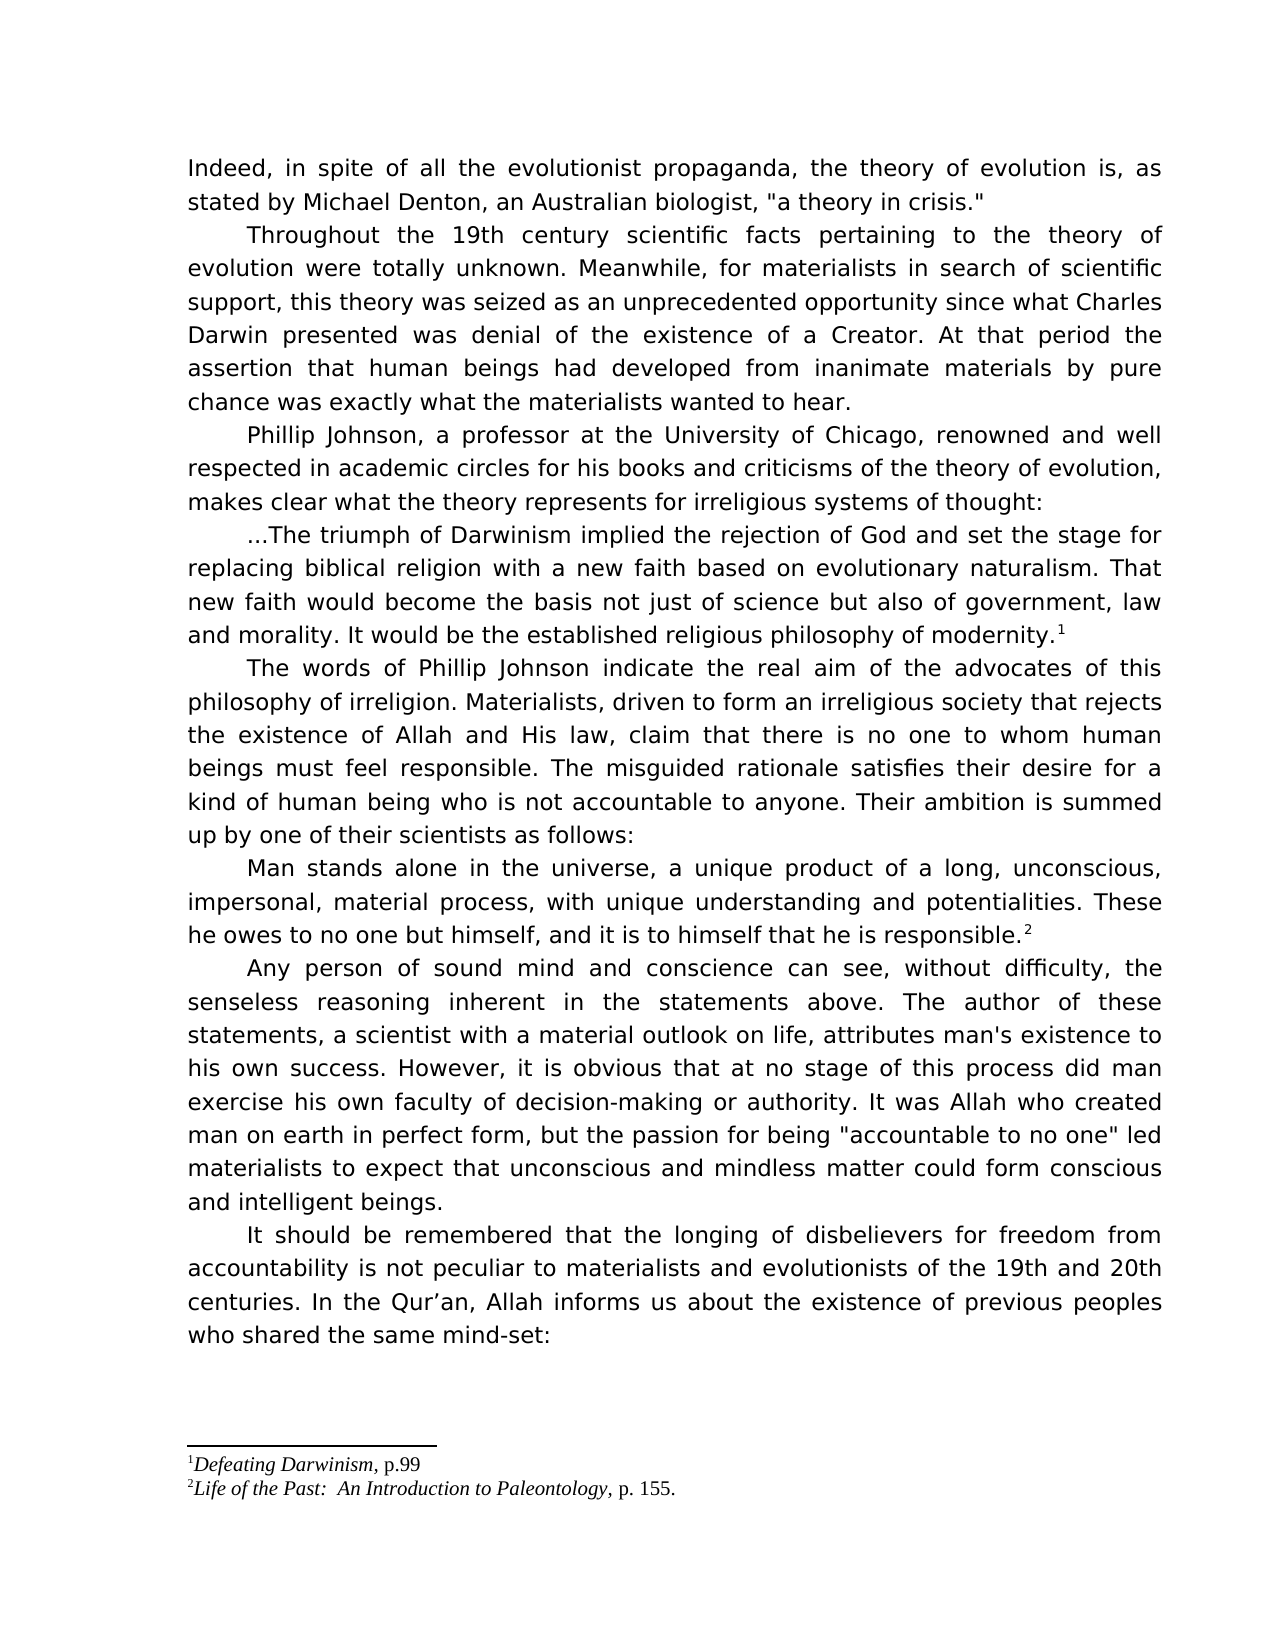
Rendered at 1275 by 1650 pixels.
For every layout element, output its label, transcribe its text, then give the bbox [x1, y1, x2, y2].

text Man stands alone in the universe, a unique product of a long, unconscious, impersonal, material process, with unique understanding and potentialities. These he owes to no one but himself, and it is to himself that he is responsible. [187, 850, 1163, 950]
text Indeed, in spite of all the evolutionist propaganda, the theory of evolution is, as stated by Michael Denton, an Australian biologist, "a theory in crisis." [187, 150, 1163, 217]
text Life of the Past: An Introduction to Paleontology, p. 155. [187, 1476, 1181, 1500]
text ...The triumph of Darwinism implied the rejection of God and set the stage for replacing biblical religion with a new faith based on evolutionary naturalism. That new faith would become the basis not just of science but also of government, law and morality. It would be the established religious philosophy of modernity. [187, 517, 1163, 650]
text Phillip Johnson, a professor at the University of Chicago, renowned and well respected in academic circles for his books and criticisms of the theory of evolution, makes clear what the theory represents for irreligious systems of thought: [187, 417, 1163, 517]
text Any person of sound mind and conscience can see, without difficulty, the senseless reasoning inherent in the statements above. The author of these statements, a scientist with a material outlook on life, attributes man's existence to his own success. However, it is obvious that at no stage of this process did man exercise his own faculty of decision-making or authority. It was Allah who created man on earth in perfect form, but the passion for being "accountable to no one" led materialists to expect that unconscious and mindless matter could form conscious and intelligent beings. [187, 950, 1163, 1217]
text Defeating Darwinism, p.99 [187, 1452, 1181, 1476]
text The words of Phillip Johnson indicate the real aim of the advocates of this philosophy of irreligion. Materialists, driven to form an irreligious society that rejects the existence of Allah and His law, claim that there is no one to whom human beings must feel responsible. The misguided rationale satisfies their desire for a kind of human being who is not accountable to anyone. Their ambition is summed up by one of their scientists as follows: [187, 650, 1163, 850]
text Throughout the 19th century scientific facts pertaining to the theory of evolution were totally unknown. Meanwhile, for materialists in search of scientific support, this theory was seized as an unprecedented opportunity since what Charles Darwin presented was denial of the existence of a Creator. At that period the assertion that human beings had developed from inanimate materials by pure chance was exactly what the materialists wanted to hear. [187, 217, 1163, 417]
text It should be remembered that the longing of disbelievers for freedom from accountability is not peculiar to materialists and evolutionists of the 19th and 20th centuries. In the Qur’an, Allah informs us about the existence of previous peoples who shared the same mind-set: [187, 1217, 1163, 1350]
